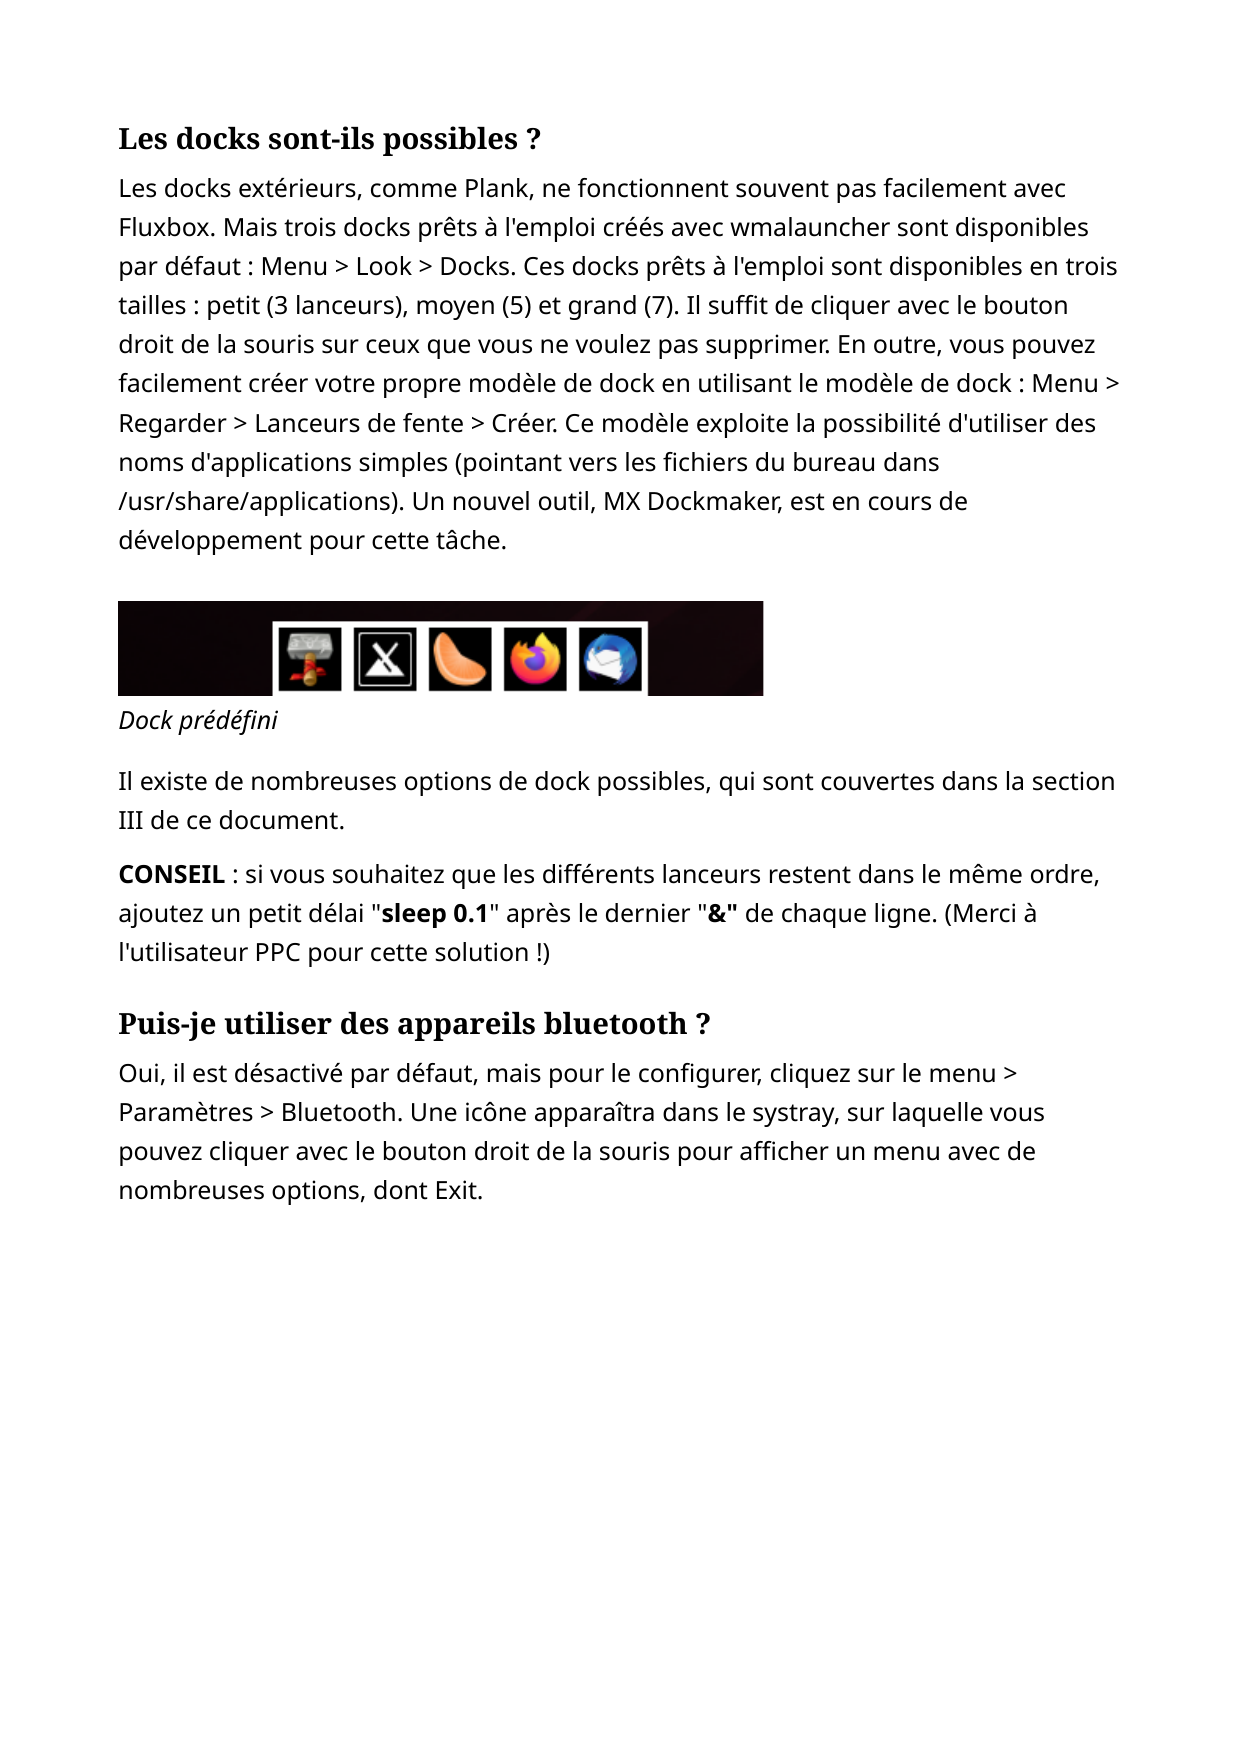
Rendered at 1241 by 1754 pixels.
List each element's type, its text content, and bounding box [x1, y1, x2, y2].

text Il existe de nombreuses options de dock possibles, qui sont couvertes dans la section III de ce document. [118, 764, 1122, 837]
text Oui, il est désactivé par défaut, mais pour le configurer, cliquez sur le menu > Paramètres > Bluetooth. Une icône apparaîtra dans le systray, sur laquelle vous pouvez cliquer avec le bouton droit de la souris pour afficher un menu avec de nombreuses options, dont Exit. [118, 1055, 1122, 1207]
text Dock prédéfini [118, 696, 763, 737]
text CONSEIL : si vous souhaitez que les différents lanceurs restent dans le même ordre, ajoutez un petit délai "sleep 0.1" après le dernier "&" de chaque ligne. (Merci à l'utilisateur PPC pour cette solution !) [118, 857, 1122, 969]
subtitle Puis-je utiliser des appareils bluetooth ? [118, 1003, 1122, 1043]
text Dock prédéfini [118, 737, 763, 744]
text Dock prédéfini [118, 589, 763, 601]
picture [118, 601, 764, 696]
subtitle Les docks sont-ils possibles ? [118, 118, 1122, 158]
text Les docks extérieurs, comme Plank, ne fonctionnent souvent pas facilement avec Fluxbox. Mais trois docks prêts à l'emploi créés avec wmalauncher sont disponibles par défaut : Menu > Look > Docks. Ces docks prêts à l'emploi sont disponibles en trois tailles : petit (3 lanceurs), moyen (5) et grand (7). Il suffit de cliquer avec le bouton droit de la souris sur ceux que vous ne voulez pas supprimer. En outre, vous pouvez facilement créer votre propre modèle de dock en utilisant le modèle de dock : Menu > Regarder > Lanceurs de fente > Créer. Ce modèle exploite la possibilité d'utiliser des noms d'applications simples (pointant vers les fichiers du bureau dans /usr/share/applications). Un nouvel outil, MX Dockmaker, est en cours de développement pour cette tâche. [118, 170, 1122, 557]
